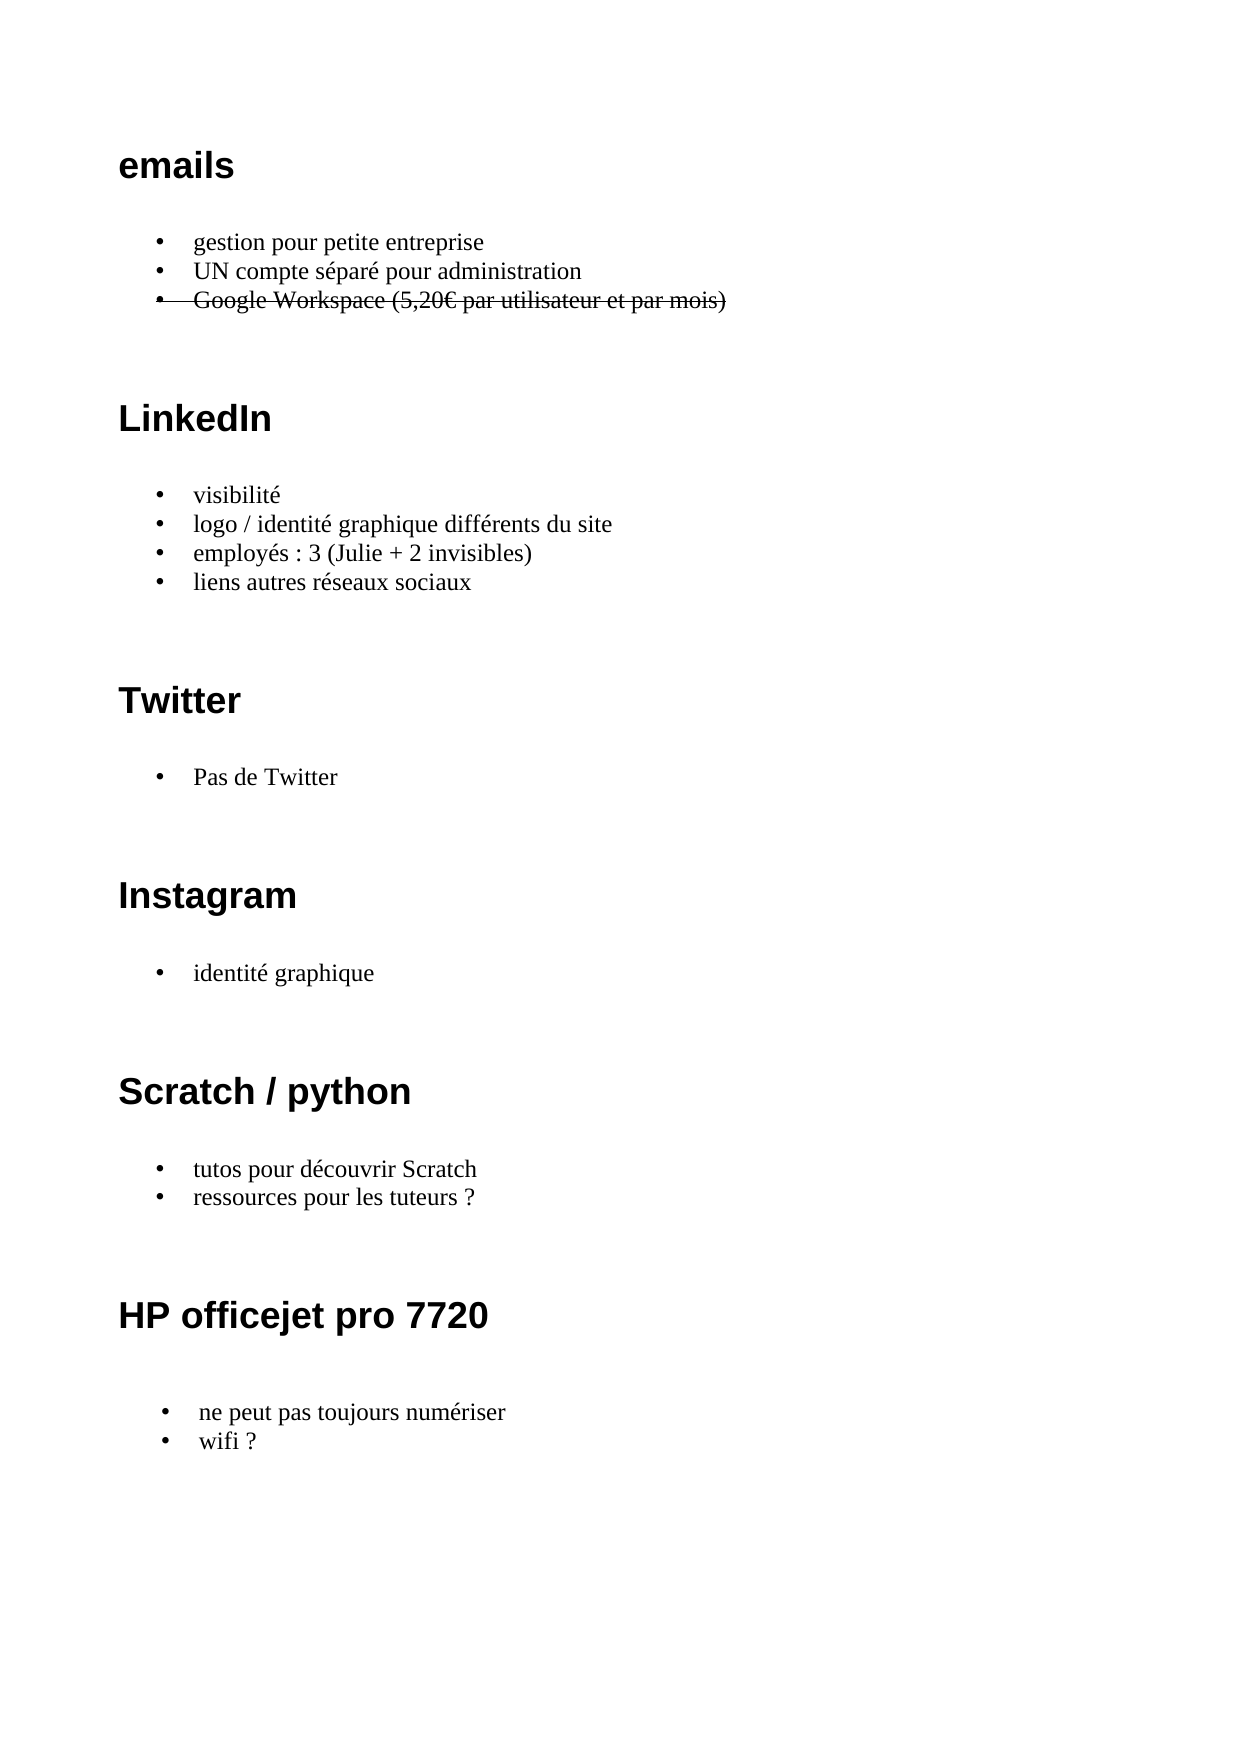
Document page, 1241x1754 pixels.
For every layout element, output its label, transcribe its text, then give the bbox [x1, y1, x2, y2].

list tutos pour découvrir Scratch [156, 1154, 1122, 1182]
list wifi ? [161, 1426, 1122, 1454]
subtitle Twitter [118, 678, 1122, 721]
list employés : 3 (Julie + 2 invisibles) [156, 538, 1122, 567]
subtitle Scratch / python [118, 1069, 1122, 1112]
list visibilité [156, 481, 1122, 509]
subtitle HP officejet pro 7720 [118, 1294, 1122, 1337]
list Pas de Twitter [156, 762, 1122, 791]
subtitle Instagram [118, 874, 1122, 917]
list UN compte séparé pour administration [156, 256, 1122, 285]
list logo / identité graphique différents du site [156, 509, 1122, 538]
list liens autres réseaux sociaux [156, 567, 1122, 596]
list ne peut pas toujours numériser [161, 1397, 1122, 1426]
list gestion pour petite entreprise [156, 227, 1122, 256]
subtitle emails [118, 143, 1122, 186]
list ressources pour les tuteurs ? [156, 1182, 1122, 1211]
list identité graphique [156, 958, 1122, 987]
subtitle LinkedIn [118, 396, 1122, 439]
list Google Workspace (5,20€ par utilisateur et par mois) [156, 285, 1122, 314]
